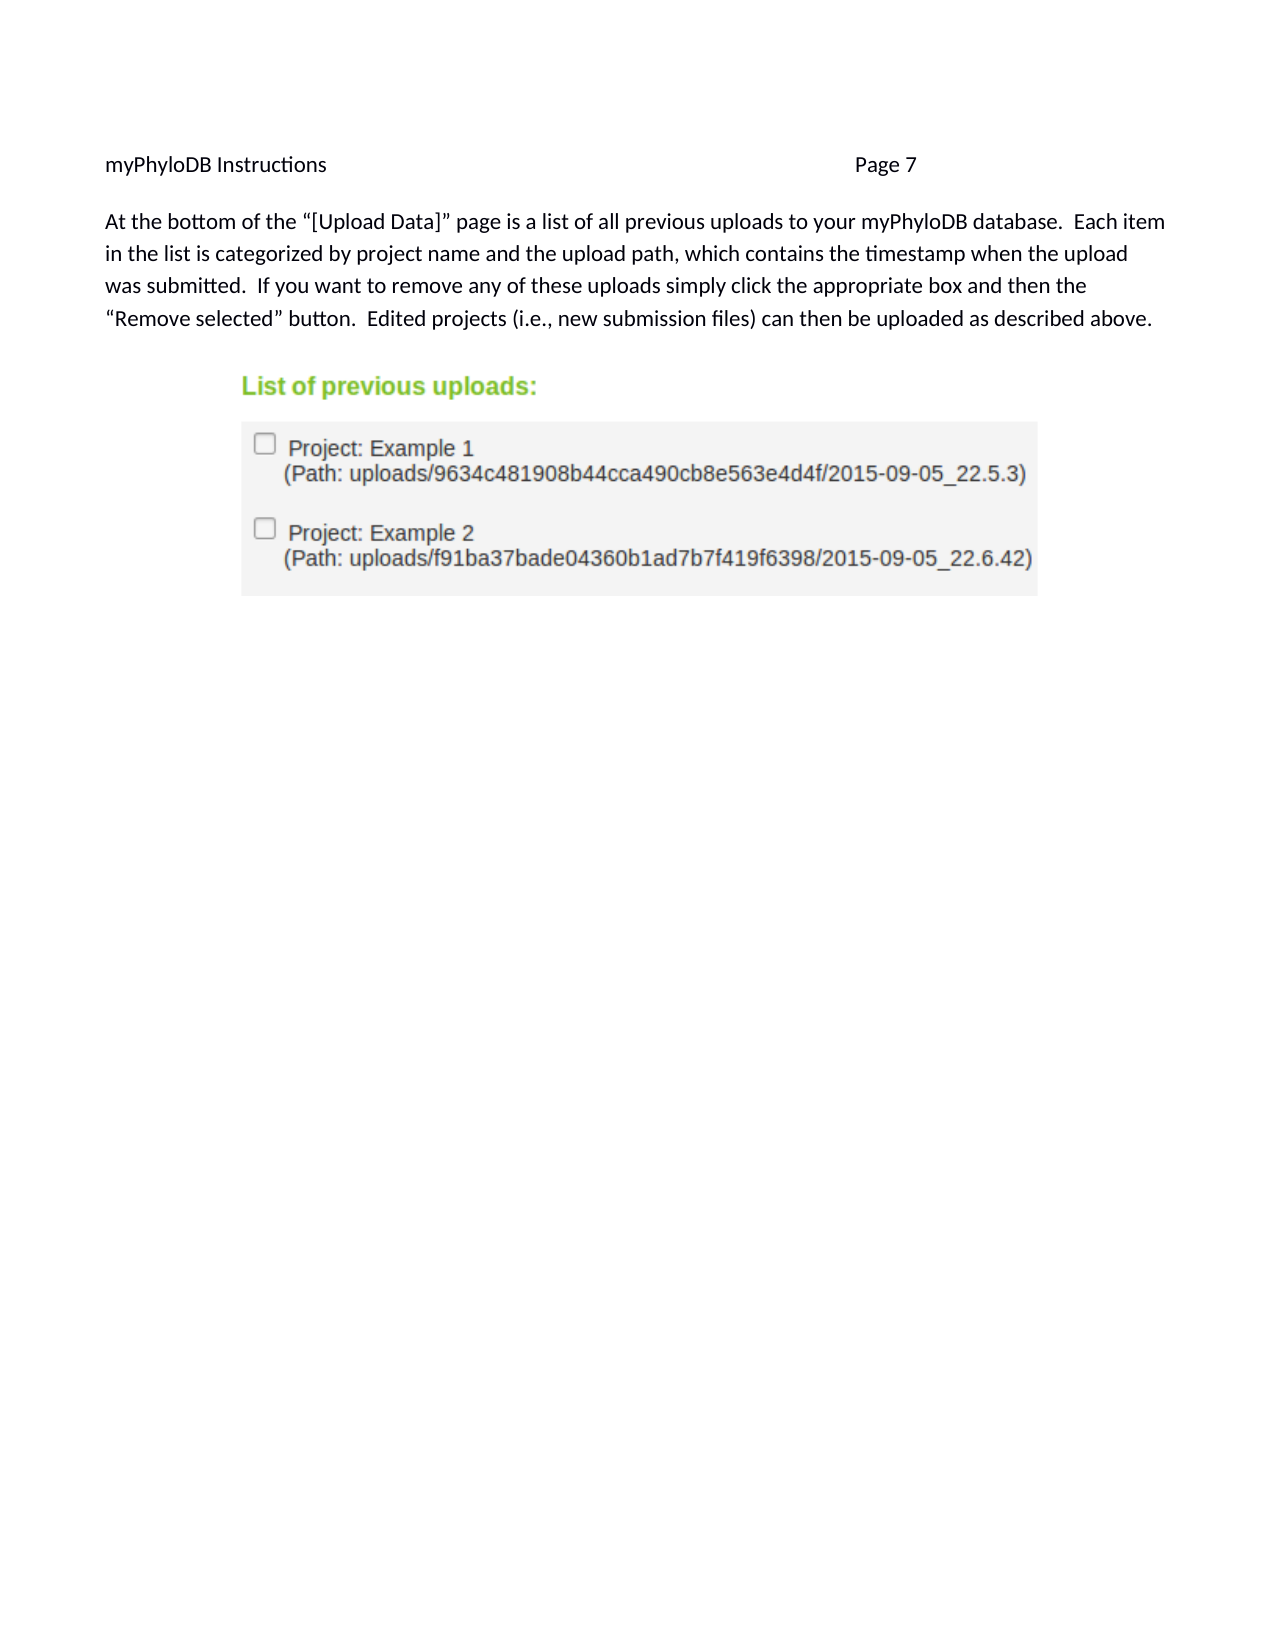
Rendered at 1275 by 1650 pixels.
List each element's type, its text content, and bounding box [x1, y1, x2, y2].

text At the bottom of the “[Upload Data]” page is a list of all previous uploads to your myPhyloDB database. Each item in the list is categorized by project name and the upload path, which contains the timestamp when the upload was submitted. If you want to remove any of these uploads simply click the appropriate box and then the “Remove selected” button. Edited projects (i.e., new submission files) can then be uploaded as described above. [105, 207, 1170, 332]
picture [237, 356, 1038, 596]
